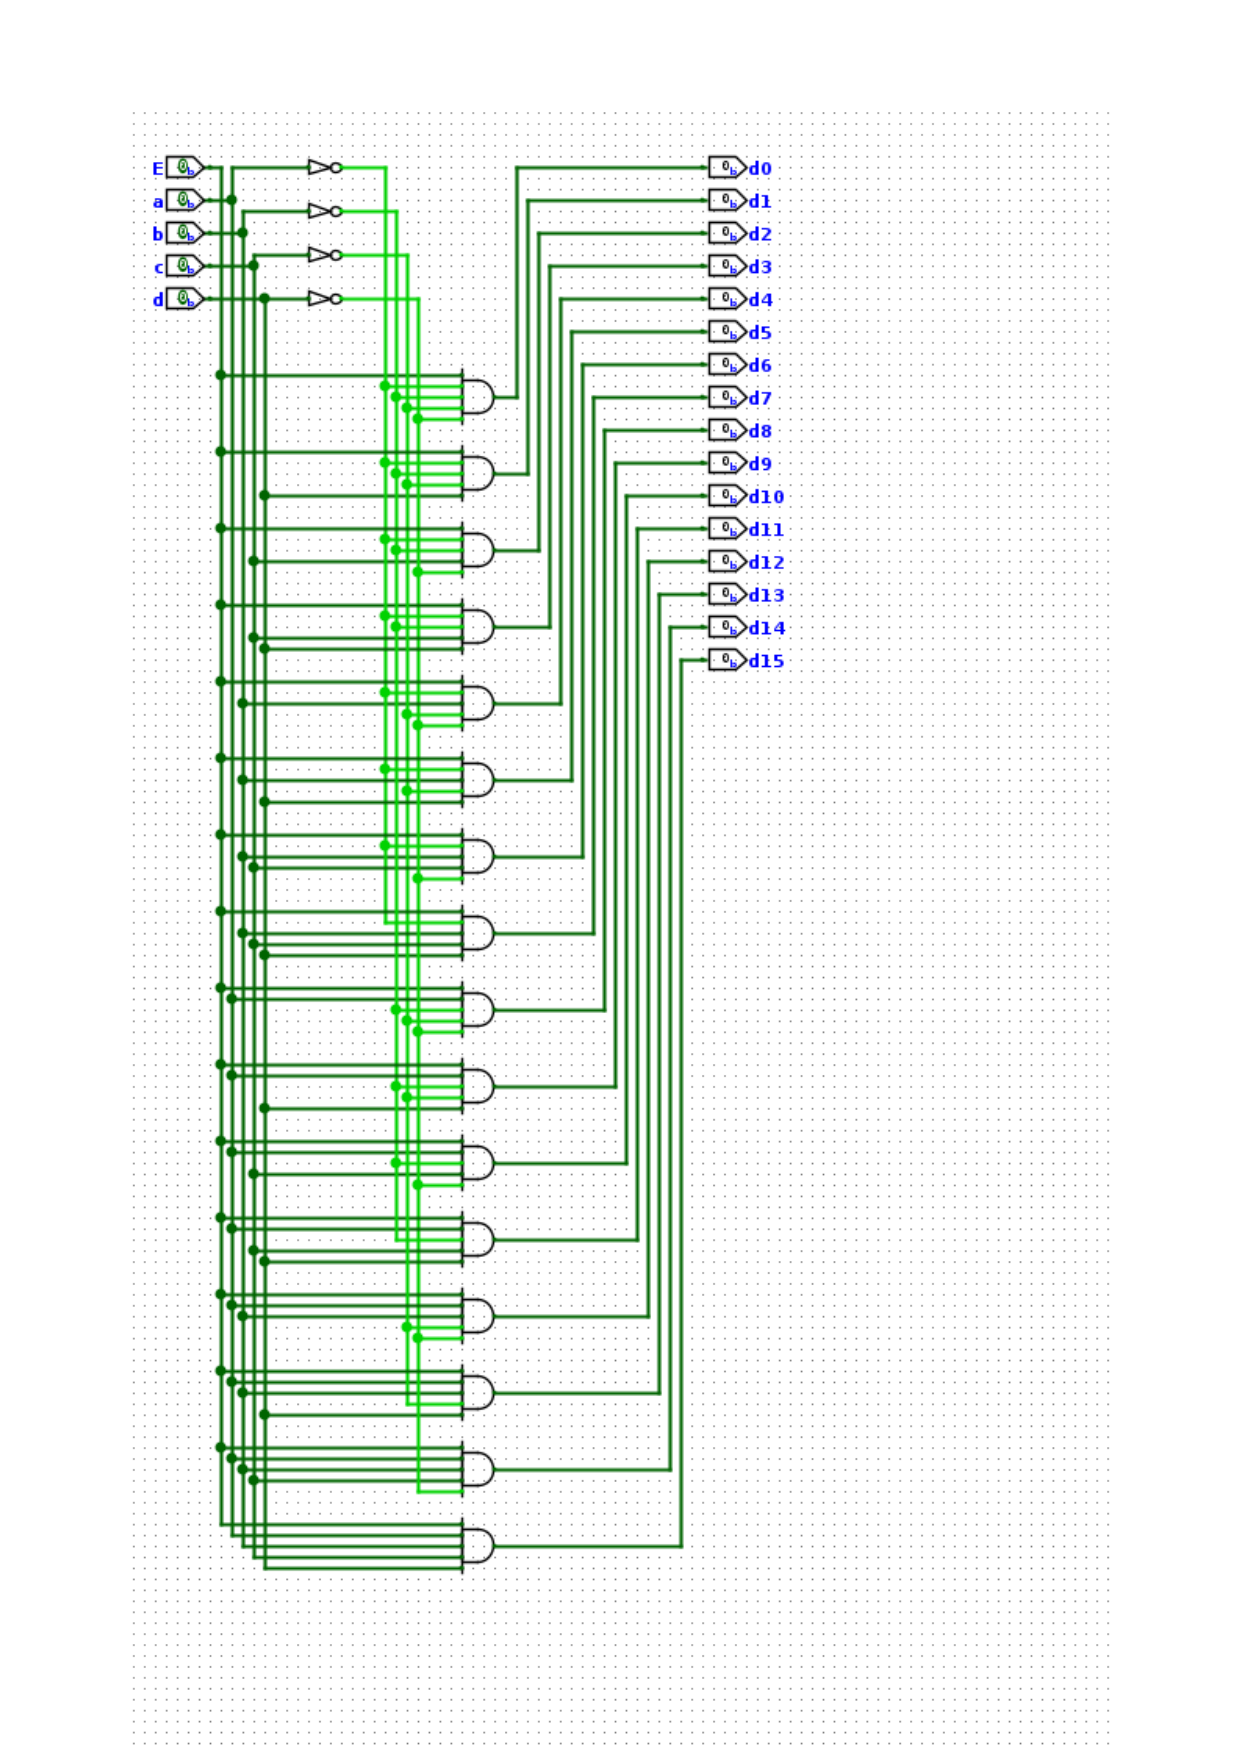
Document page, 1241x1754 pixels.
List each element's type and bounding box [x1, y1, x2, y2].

picture [124, 111, 1117, 1754]
